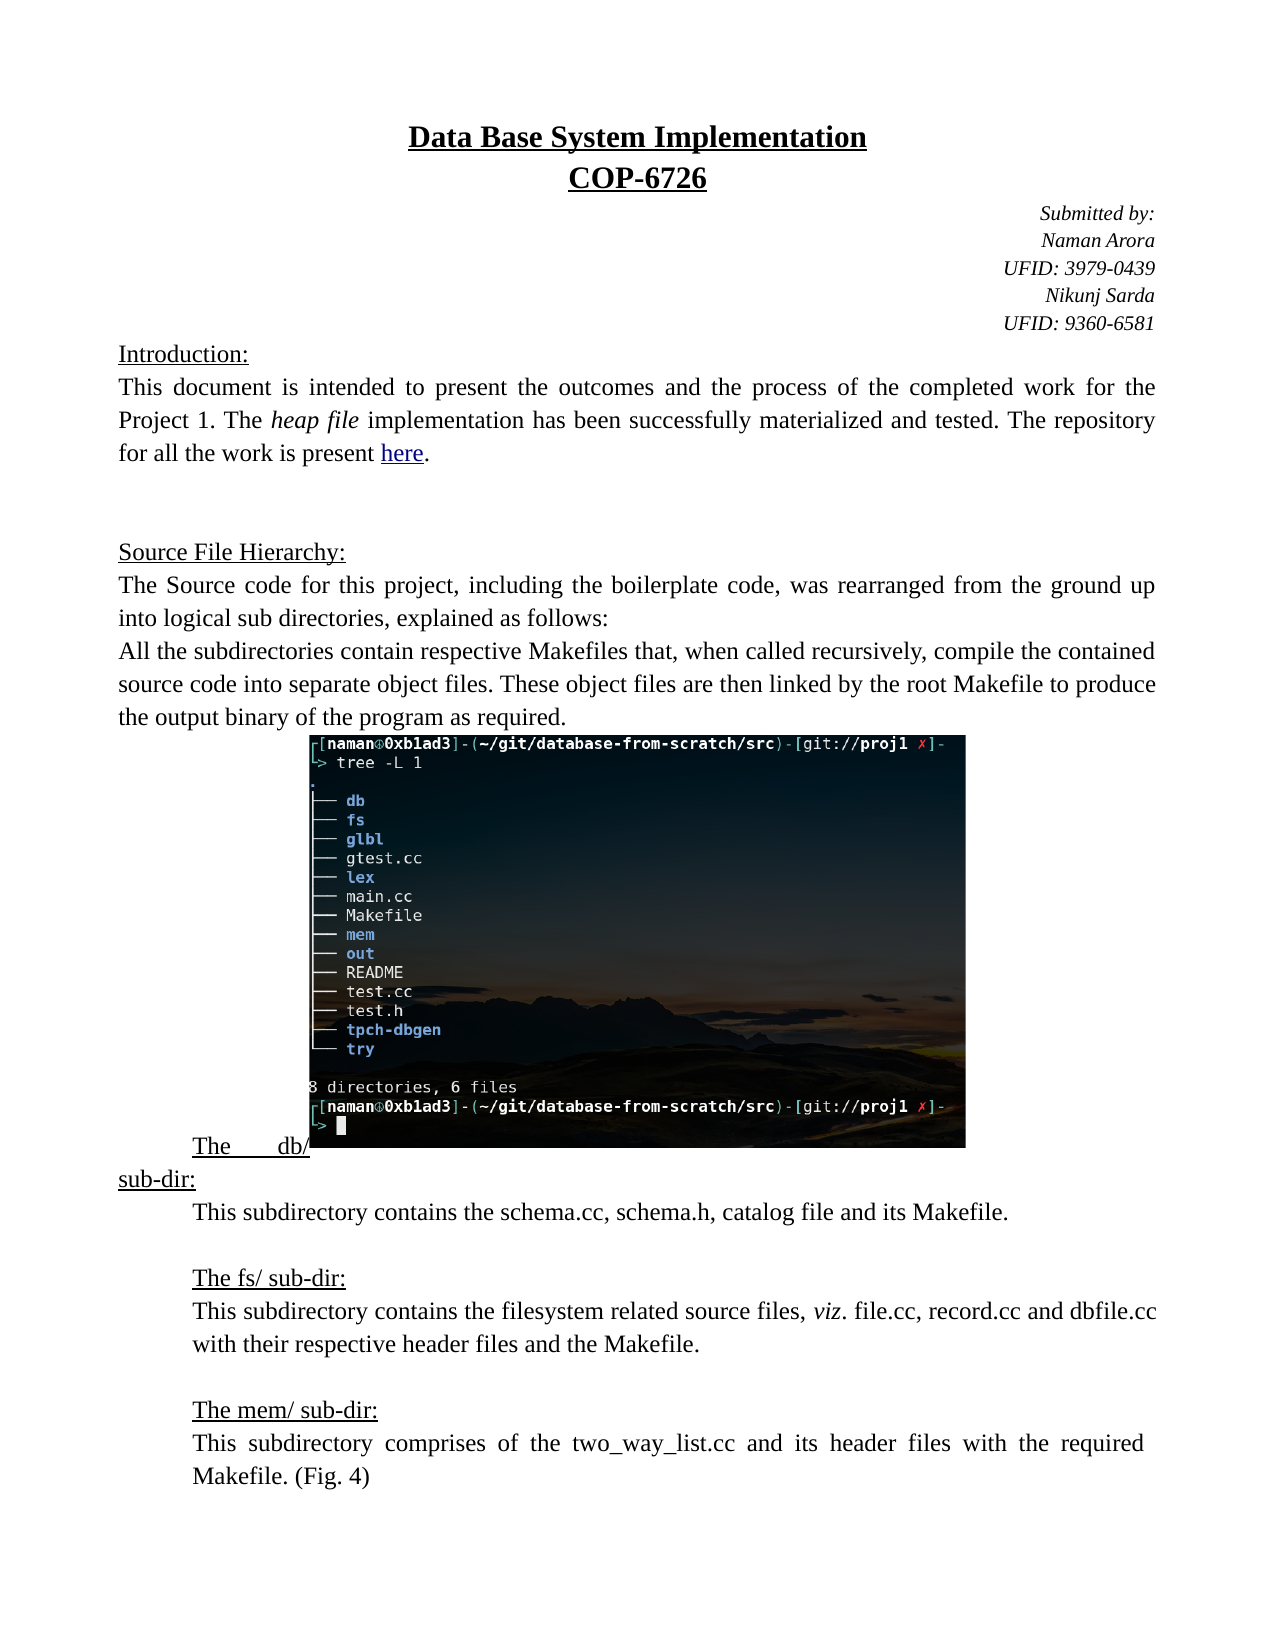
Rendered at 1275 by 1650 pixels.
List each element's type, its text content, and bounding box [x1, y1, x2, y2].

text Nikunj Sarda [118, 283, 1157, 307]
text Naman Arora [118, 228, 1157, 252]
text Source File Hierarchy: [118, 537, 1157, 566]
text Submitted by: [118, 201, 1157, 225]
text This document is intended to present the outcomes and the process of the completed work for the Project 1. The heap file implementation has been successfully materialized and tested. The repository for all the work is present here. [118, 372, 1157, 466]
text UFID: 3979-0439 [118, 256, 1157, 280]
picture [309, 735, 966, 1148]
text This subdirectory contains the filesystem related source files, viz. file.cc, record.cc and dbfile.cc with their respective header files and the Makefile. [118, 1296, 1157, 1358]
text The db/ sub-dir: [118, 1131, 1157, 1193]
text Introduction: [118, 339, 1157, 367]
text This subdirectory contains the schema.cc, schema.h, catalog file and its Makefile. [118, 1197, 1157, 1226]
text COP-6726 [118, 159, 1157, 195]
text UFID: 9360-6581 [118, 311, 1157, 335]
text The Source code for this project, including the boilerplate code, was rearranged from the ground up into logical sub directories, explained as follows: [118, 570, 1157, 632]
text All the subdirectories contain respective Makefiles that, when called recursively, compile the contained source code into separate object files. These object files are then linked by the root Makefile to produce the output binary of the program as required. [118, 636, 1157, 731]
text The fs/ sub-dir: [118, 1263, 1157, 1292]
text The mem/ sub-dir: [118, 1395, 1157, 1424]
text Data Base System Implementation [118, 118, 1157, 154]
text This subdirectory comprises of the two_way_list.cc and its header files with the required Makefile. (Fig. 4) [118, 1428, 1157, 1490]
